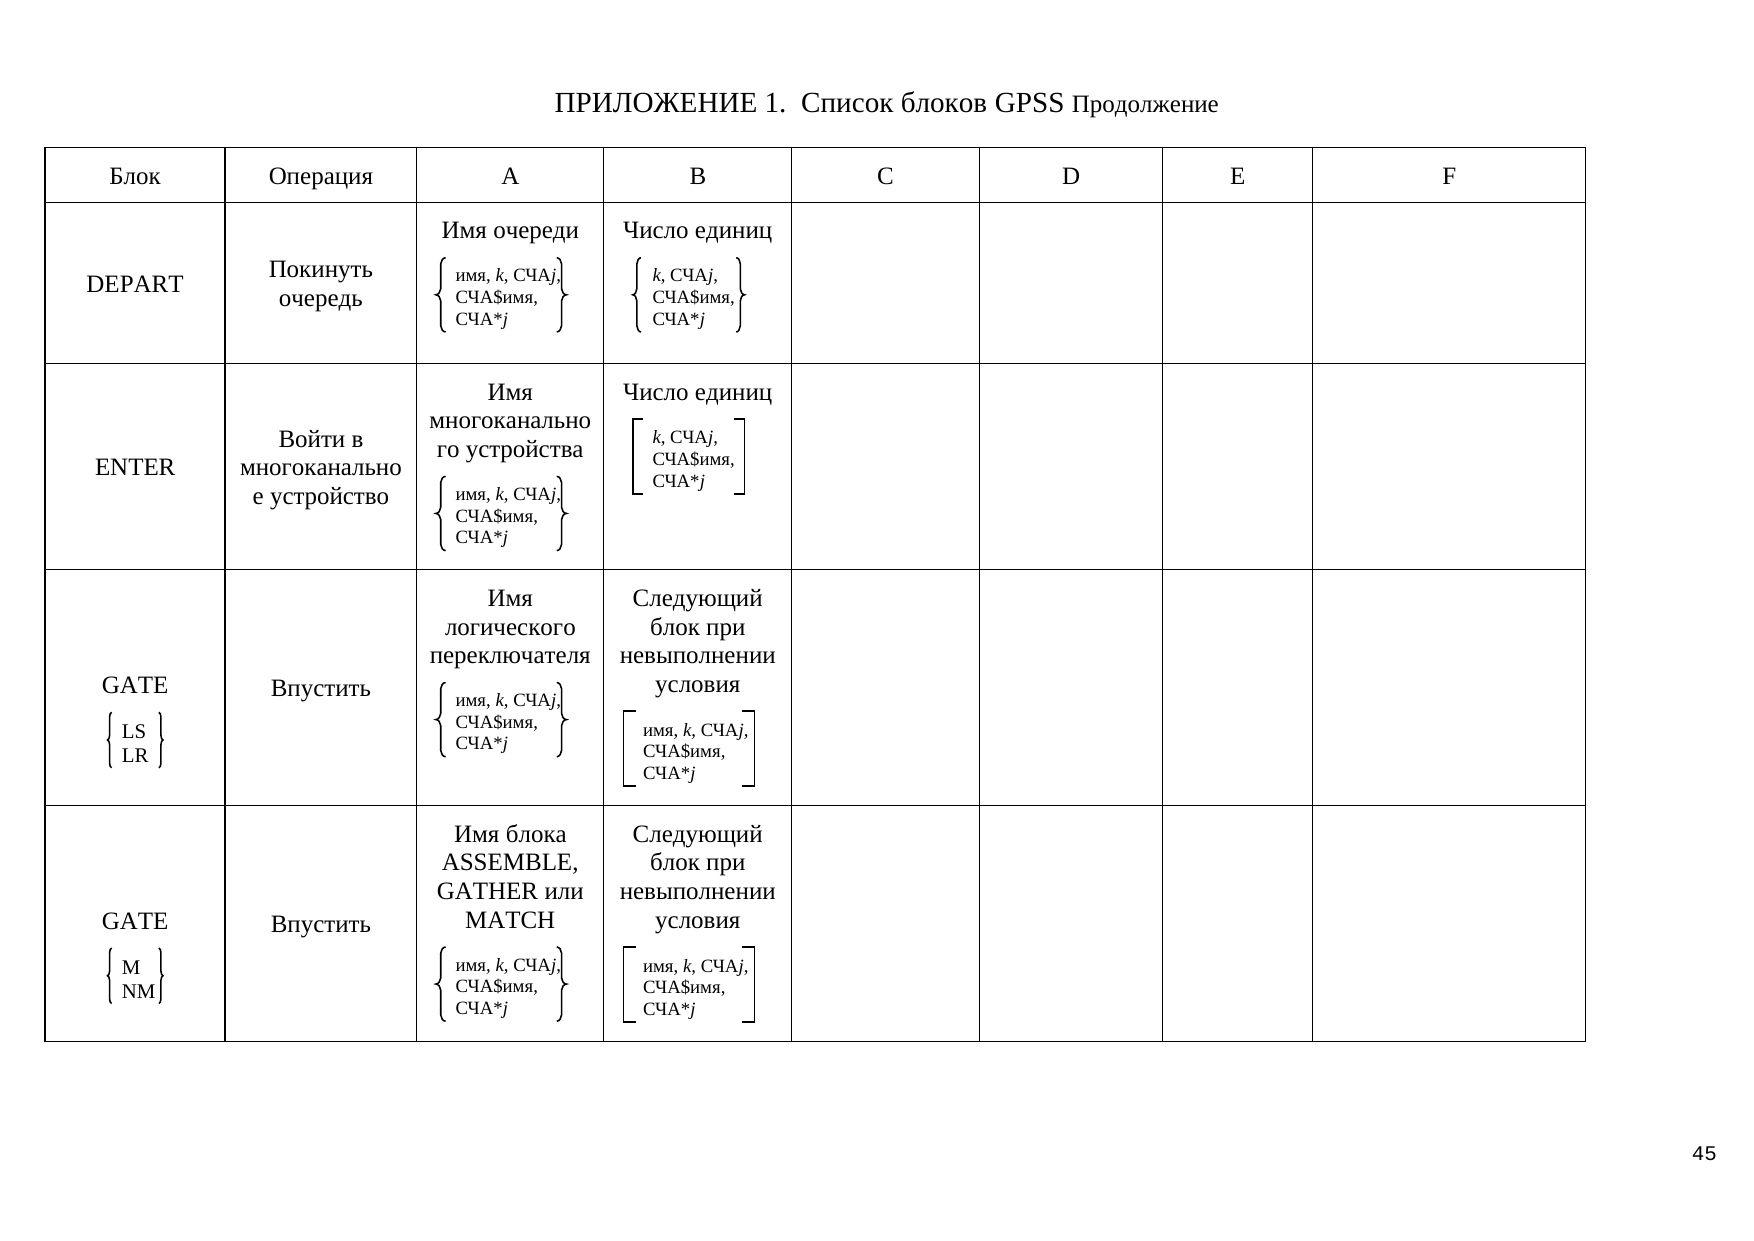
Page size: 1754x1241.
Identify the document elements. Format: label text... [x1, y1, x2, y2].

table_cell Имя блока ASSEMBLE, GATHER или MATCH [417, 806, 603, 1041]
table_cell Впустить [226, 806, 416, 1041]
table_header E [1163, 148, 1312, 202]
table_cell [1313, 364, 1585, 569]
table_cell [792, 806, 979, 1041]
table_cell Число единиц [604, 203, 791, 363]
table_cell [1163, 203, 1312, 363]
table_cell GATE [46, 570, 224, 805]
table_cell [792, 203, 979, 363]
table_cell [980, 203, 1162, 363]
table_cell [792, 570, 979, 805]
table_cell Впустить [226, 570, 416, 805]
table_cell [1313, 203, 1585, 363]
table_cell [1313, 570, 1585, 805]
table_header F [1313, 148, 1585, 202]
table_cell [1163, 806, 1312, 1041]
table_cell [980, 364, 1162, 569]
table_cell Число единиц [604, 364, 791, 569]
table_cell [1163, 364, 1312, 569]
table_cell [980, 570, 1162, 805]
table_header A [417, 148, 603, 202]
table_cell ENTER [46, 364, 224, 569]
text ПРИЛОЖЕНИЕ 1. Список блоков GPSS Продолжение [56, 85, 1717, 118]
table_cell GATE [46, 806, 224, 1041]
table_cell [792, 364, 979, 569]
table_header B [604, 148, 791, 202]
table_cell Имя очереди [417, 203, 603, 363]
table_cell Следующий блок при невыполнении условия [604, 806, 791, 1041]
table_cell Войти в многоканальное устройство [226, 364, 416, 569]
table_cell Следующий блок при невыполнении условия [604, 570, 791, 805]
table_header Операция [226, 148, 416, 202]
table_cell [980, 806, 1162, 1041]
table_cell Имя логического переключателя [417, 570, 603, 805]
table_cell DEPART [46, 203, 224, 363]
table_cell Покинуть очередь [226, 203, 416, 363]
table_header D [980, 148, 1162, 202]
table_header Блок [46, 148, 224, 202]
table_cell [1163, 570, 1312, 805]
table_header C [792, 148, 979, 202]
table_cell [1313, 806, 1585, 1041]
table_cell Имя многоканального устройства [417, 364, 603, 569]
